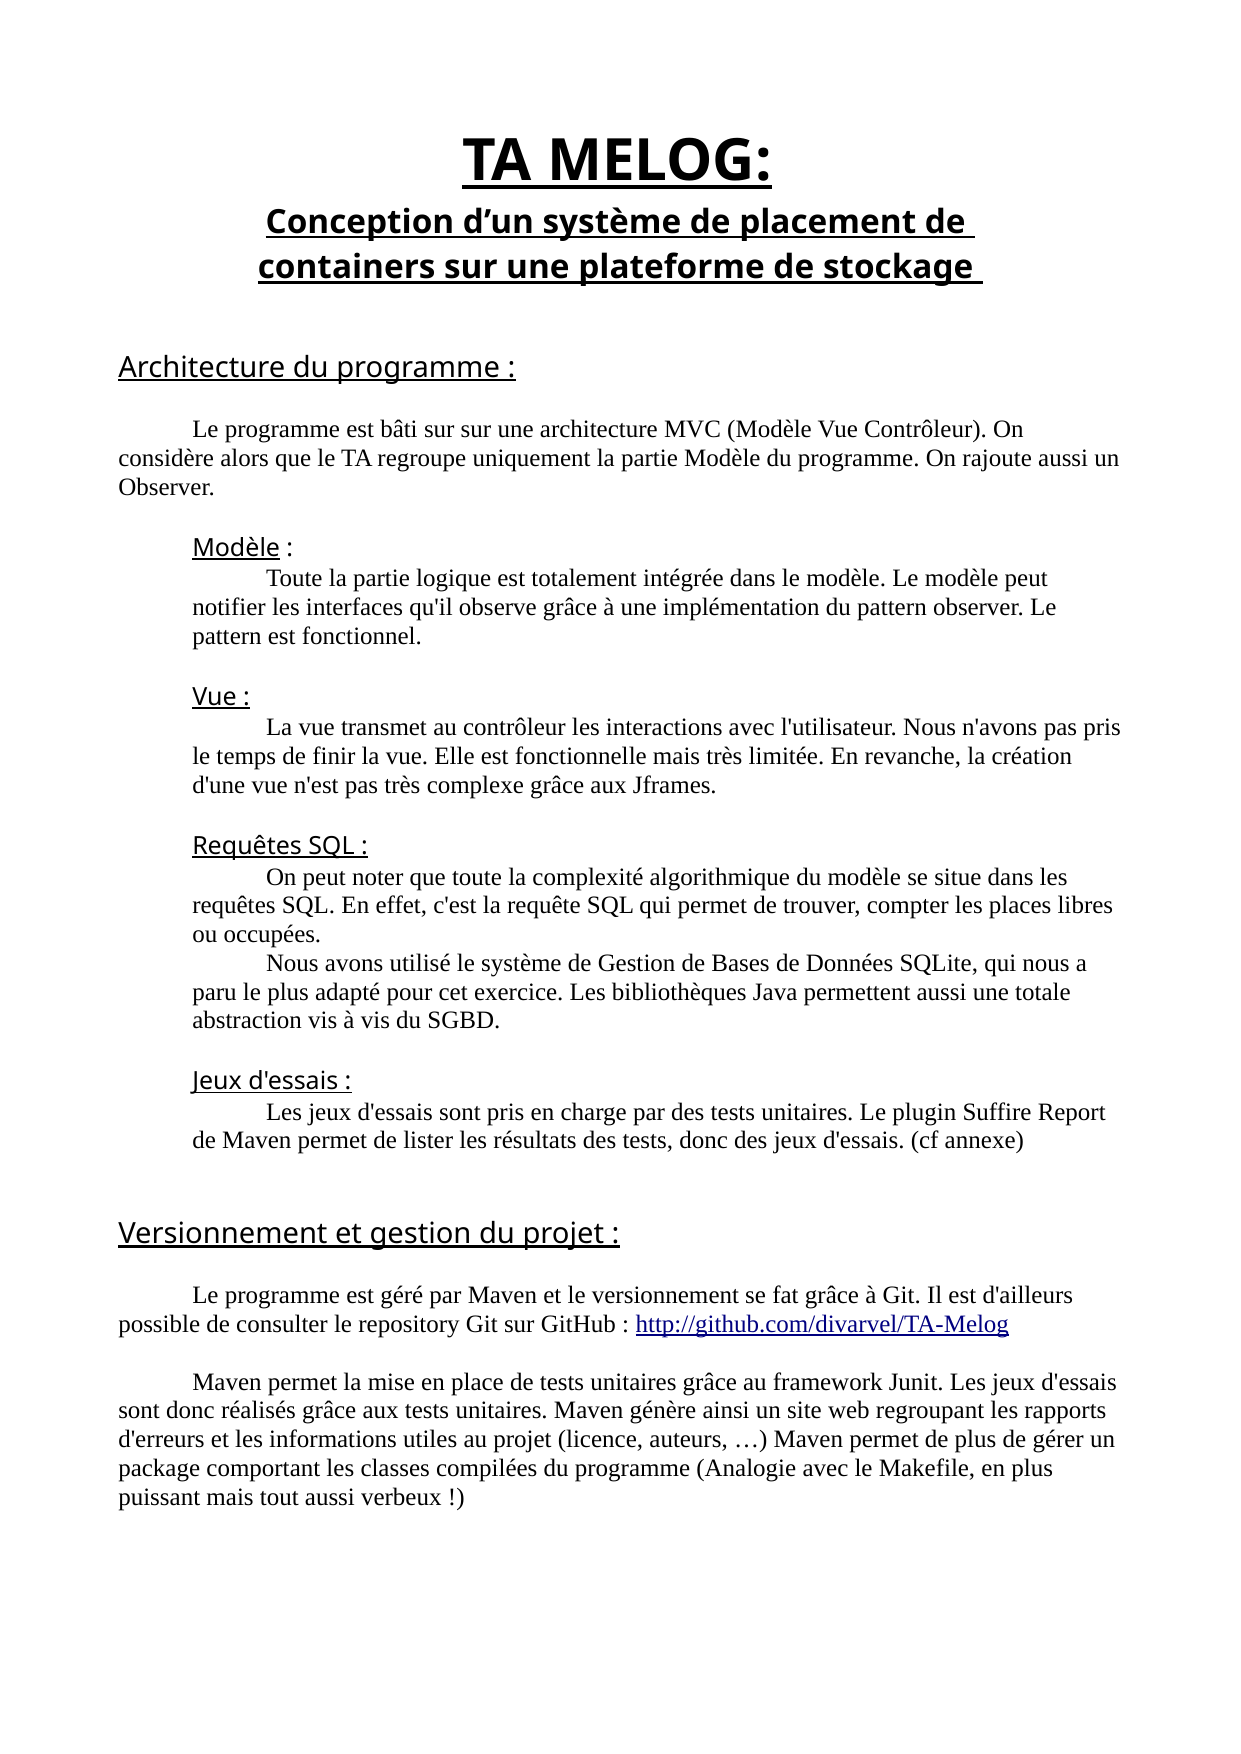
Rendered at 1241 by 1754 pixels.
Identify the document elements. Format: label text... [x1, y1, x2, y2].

text TA MELOG: [118, 118, 1122, 198]
text Conception d’un système de placement de [118, 198, 1122, 243]
text Jeux d'essais : [192, 1063, 1122, 1097]
text Versionnement et gestion du projet : [118, 1212, 1122, 1252]
text Le programme est bâti sur sur une architecture MVC (Modèle Vue Contrôleur). On considère alors que le TA regroupe uniquement la partie Modèle du programme. On rajoute aussi un Observer. [118, 414, 1122, 501]
text Le programme est géré par Maven et le versionnement se fat grâce à Git. Il est d'ailleurs possible de consulter le repository Git sur GitHub : http://github.com/divarvel/TA-Melog [118, 1280, 1122, 1338]
text Toute la partie logique est totalement intégrée dans le modèle. Le modèle peut notifier les interfaces qu'il observe grâce à une implémentation du pattern observer. Le pattern est fonctionnel. [192, 563, 1122, 650]
text La vue transmet au contrôleur les interactions avec l'utilisateur. Nous n'avons pas pris le temps de finir la vue. Elle est fonctionnelle mais très limitée. En revanche, la création d'une vue n'est pas très complexe grâce aux Jframes. [192, 712, 1122, 799]
text Requêtes SQL : [192, 827, 1122, 862]
text Architecture du programme : [118, 346, 1122, 386]
text Maven permet la mise en place de tests unitaires grâce au framework Junit. Les jeux d'essais sont donc réalisés grâce aux tests unitaires. Maven génère ainsi un site web regroupant les rapports d'erreurs et les informations utiles au projet (licence, auteurs, …) Maven permet de plus de gérer un package comportant les classes compilées du programme (Analogie avec le Makefile, en plus puissant mais tout aussi verbeux !) [118, 1367, 1122, 1510]
text On peut noter que toute la complexité algorithmique du modèle se situe dans les requêtes SQL. En effet, c'est la requête SQL qui permet de trouver, compter les places libres ou occupées. [192, 862, 1122, 948]
text Nous avons utilisé le système de Gestion de Bases de Données SQLite, qui nous a paru le plus adapté pour cet exercice. Les bibliothèques Java permettent aussi une totale abstraction vis à vis du SGBD. [192, 948, 1122, 1034]
text Les jeux d'essais sont pris en charge par des tests unitaires. Le plugin Suffire Report de Maven permet de lister les résultats des tests, donc des jeux d'essais. (cf annexe) [192, 1097, 1122, 1154]
text Vue : [192, 678, 1122, 712]
text containers sur une plateforme de stockage [118, 243, 1122, 288]
text Modèle : [192, 529, 1122, 563]
